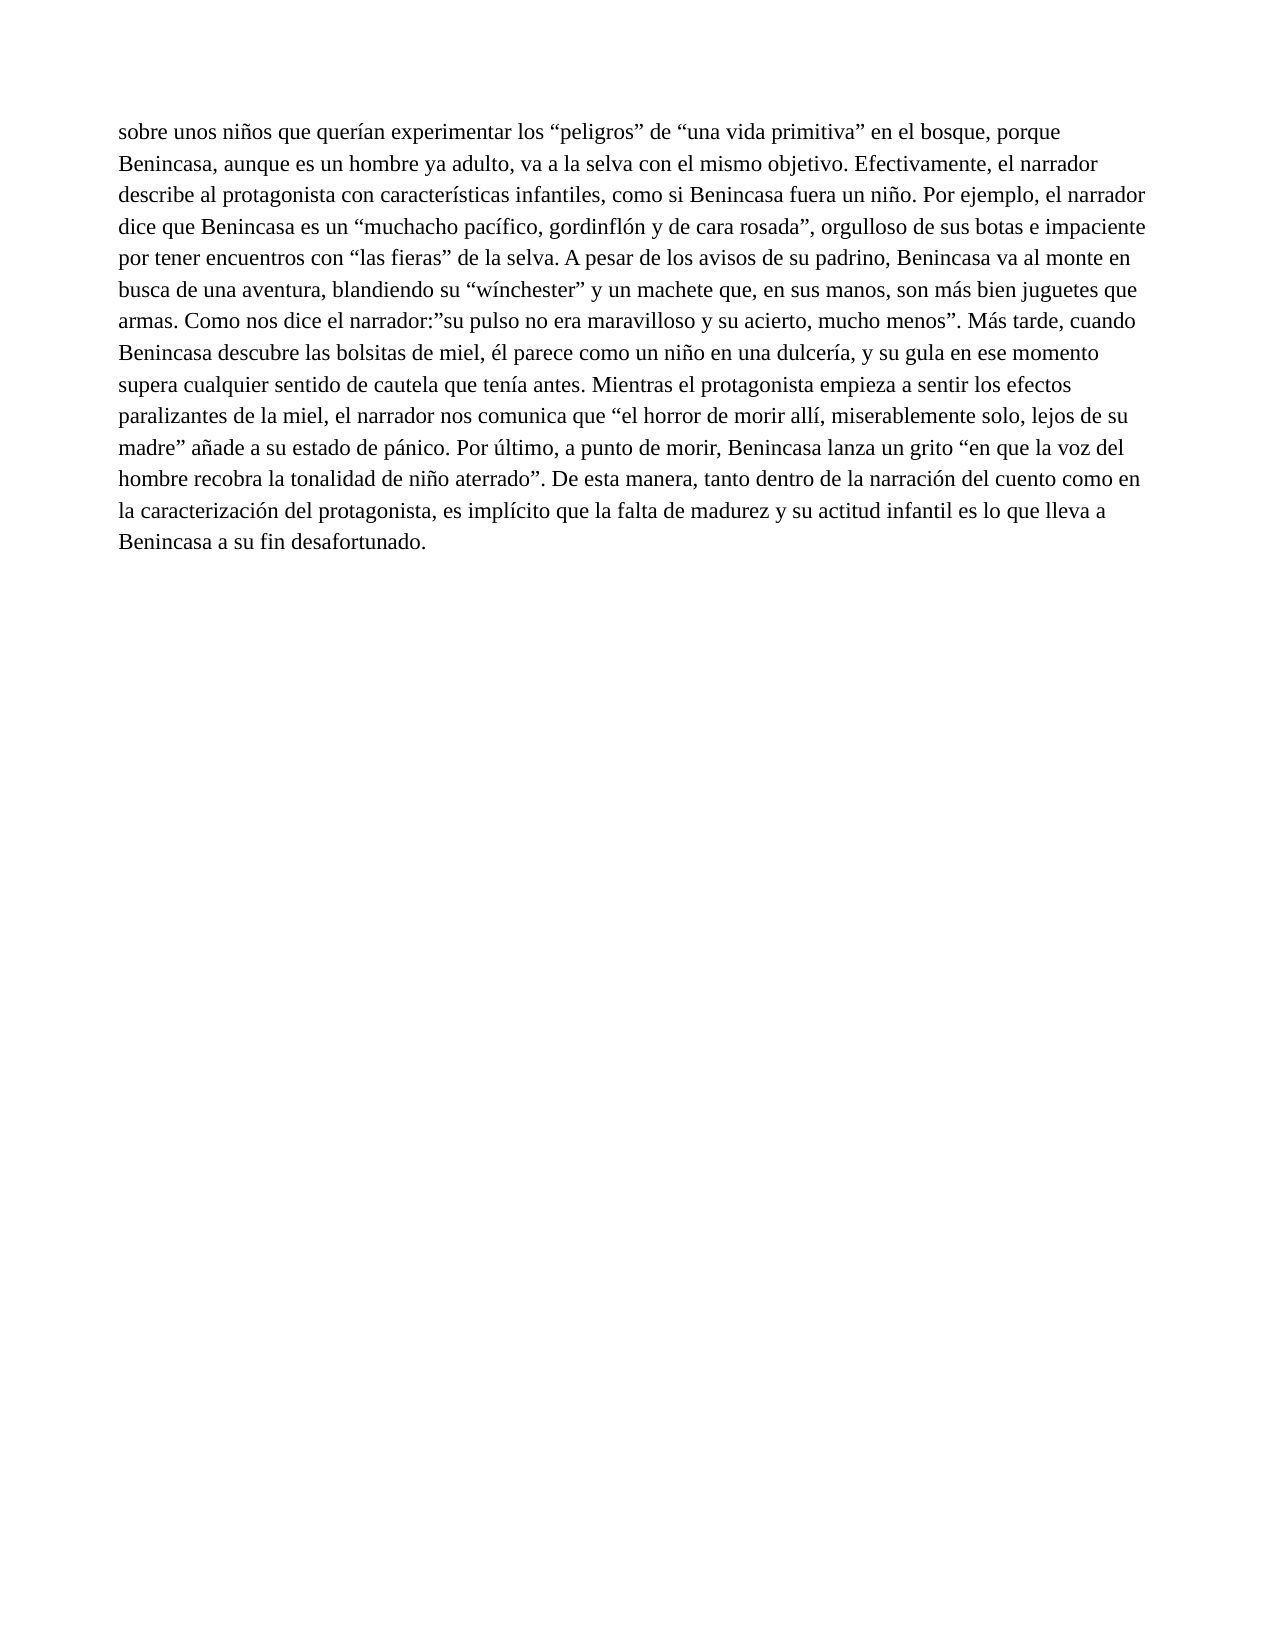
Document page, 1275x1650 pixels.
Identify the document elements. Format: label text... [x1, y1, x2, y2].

text sobre unos niños que querían experimentar los “peligros” de “una vida primitiva” en el bosque, porque Benincasa, aunque es un hombre ya adulto, va a la selva con el mismo objetivo. Efectivamente, el narrador describe al protagonista con características infantiles, como si Benincasa fuera un niño. Por ejemplo, el narrador dice que Benincasa es un “muchacho pacífico, gordinflón y de cara rosada”, orgulloso de sus botas e impaciente por tener encuentros con “las fieras” de la selva. A pesar de los avisos de su padrino, Benincasa va al monte en busca de una aventura, blandiendo su “wínchester” y un machete que, en sus manos, son más bien juguetes que armas. Como nos dice el narrador:”su pulso no era maravilloso y su acierto, mucho menos”. Más tarde, cuando Benincasa descubre las bolsitas de miel, él parece como un niño en una dulcería, y su gula en ese momento supera cualquier sentido de cautela que tenía antes. Mientras el protagonista empieza a sentir los efectos paralizantes de la miel, el narrador nos comunica que “el horror de morir allí, miserablemente solo, lejos de su madre” añade a su estado de pánico. Por último, a punto de morir, Benincasa lanza un grito “en que la voz del hombre recobra la tonalidad de niño aterrado”. De esta manera, tanto dentro de la narración del cuento como en la caracterización del protagonista, es implícito que la falta de madurez y su actitud infantil es lo que lleva a Benincasa a su fin desafortunado. [118, 118, 1157, 555]
